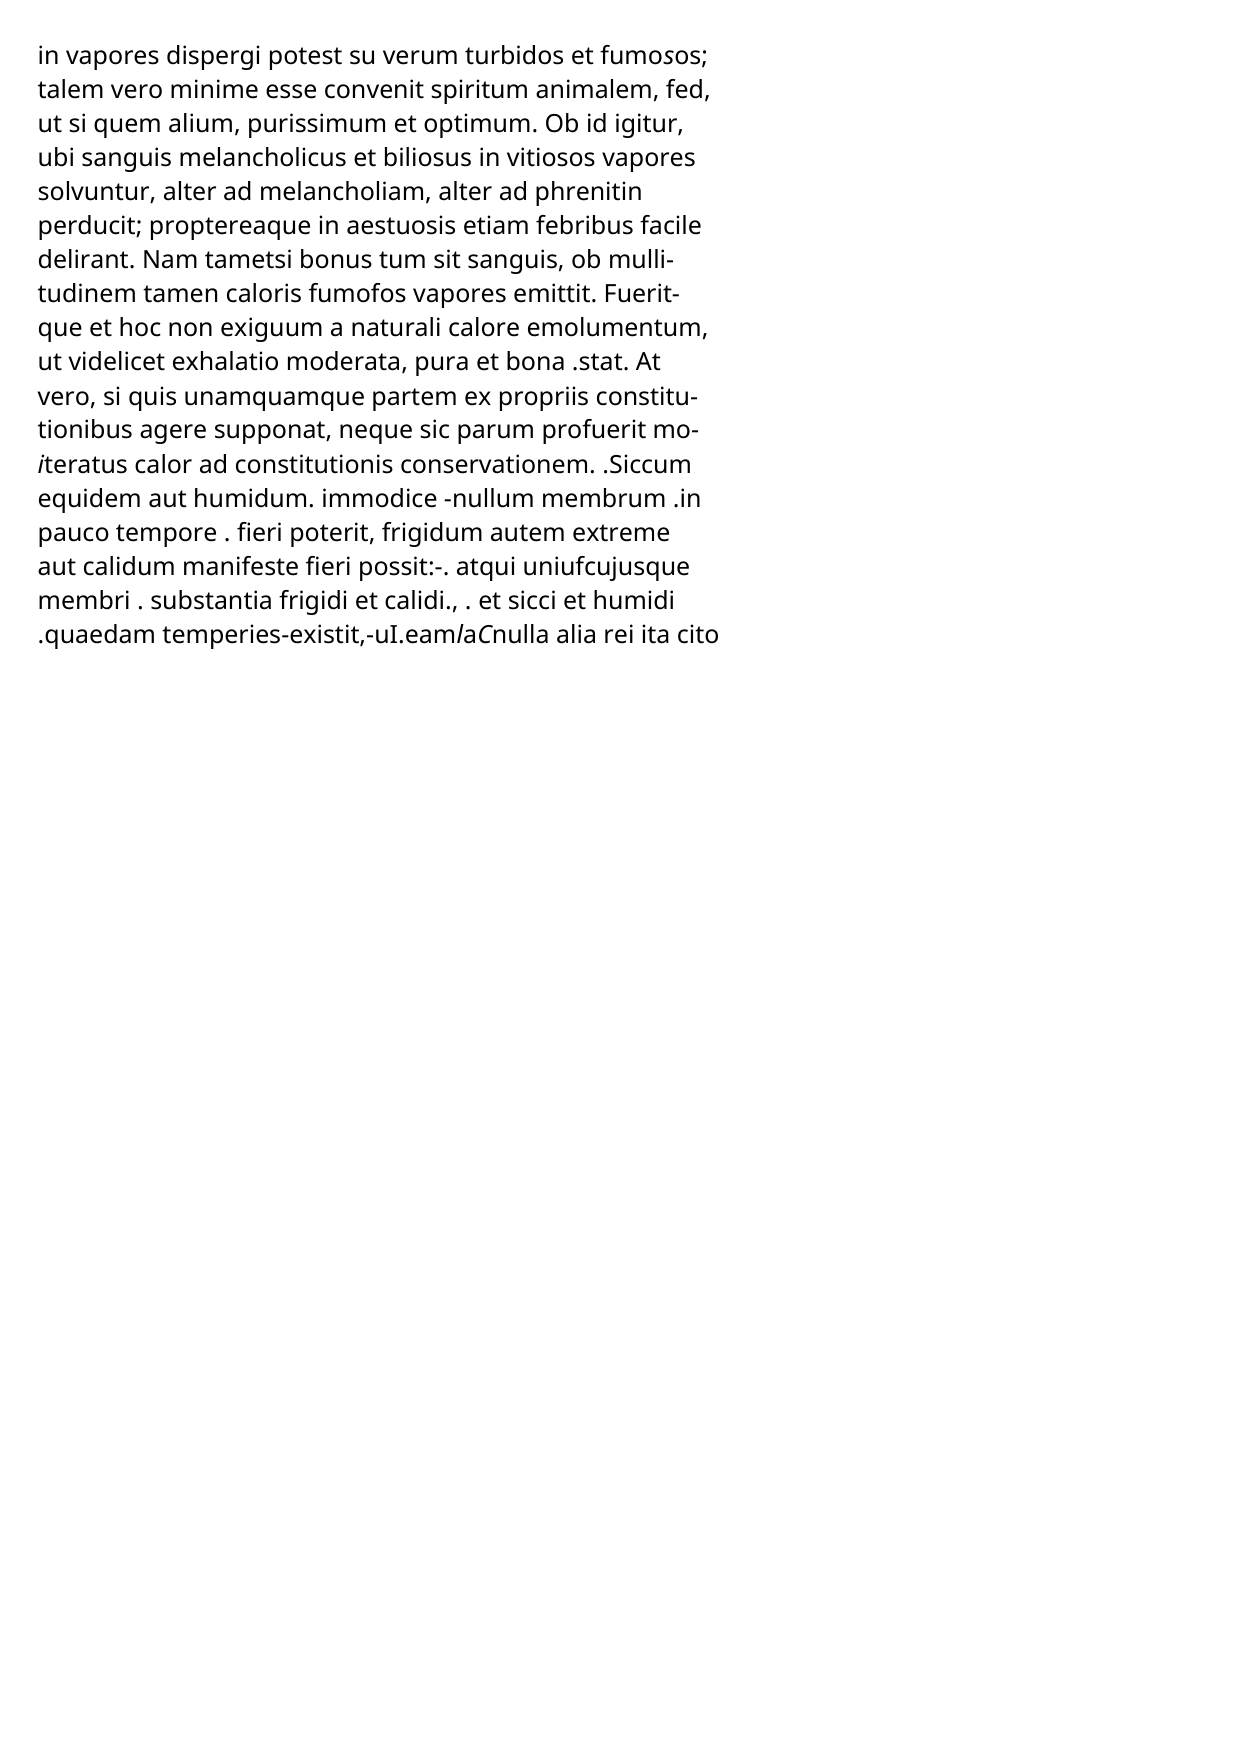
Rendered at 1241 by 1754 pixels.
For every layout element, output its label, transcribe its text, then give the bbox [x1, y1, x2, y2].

text in vapores dispergi potest su verum turbidos et fumosos; talem vero minime esse convenit spiritum animalem, fed, ut si quem alium, purissimum et optimum. Ob id igitur, ubi sanguis melancholicus et biliosus in vitiosos vapores solvuntur, alter ad melancholiam, alter ad phrenitin perducit; proptereaque in aestuosis etiam febribus facile delirant. Nam tametsi bonus tum sit sanguis, ob mulli- tudinem tamen caloris fumofos vapores emittit. Fuerit- que et hoc non exiguum a naturali calore emolumentum, ut videlicet exhalatio moderata, pura et bona .stat. At vero, si quis unamquamque partem ex propriis constitu- tionibus agere supponat, neque sic parum profuerit mo- iteratus calor ad constitutionis conservationem. .Siccum equidem aut humidum. immodice -nullum membrum .in pauco tempore . fieri poterit, frigidum autem extreme aut calidum manifeste fieri possit:-. atqui uniufcujusque membri . substantia frigidi et calidi., . et sicci et humidi .quaedam temperies-existit,-uI.eamlaCnulla alia rei ita cito [37, 37, 1203, 651]
